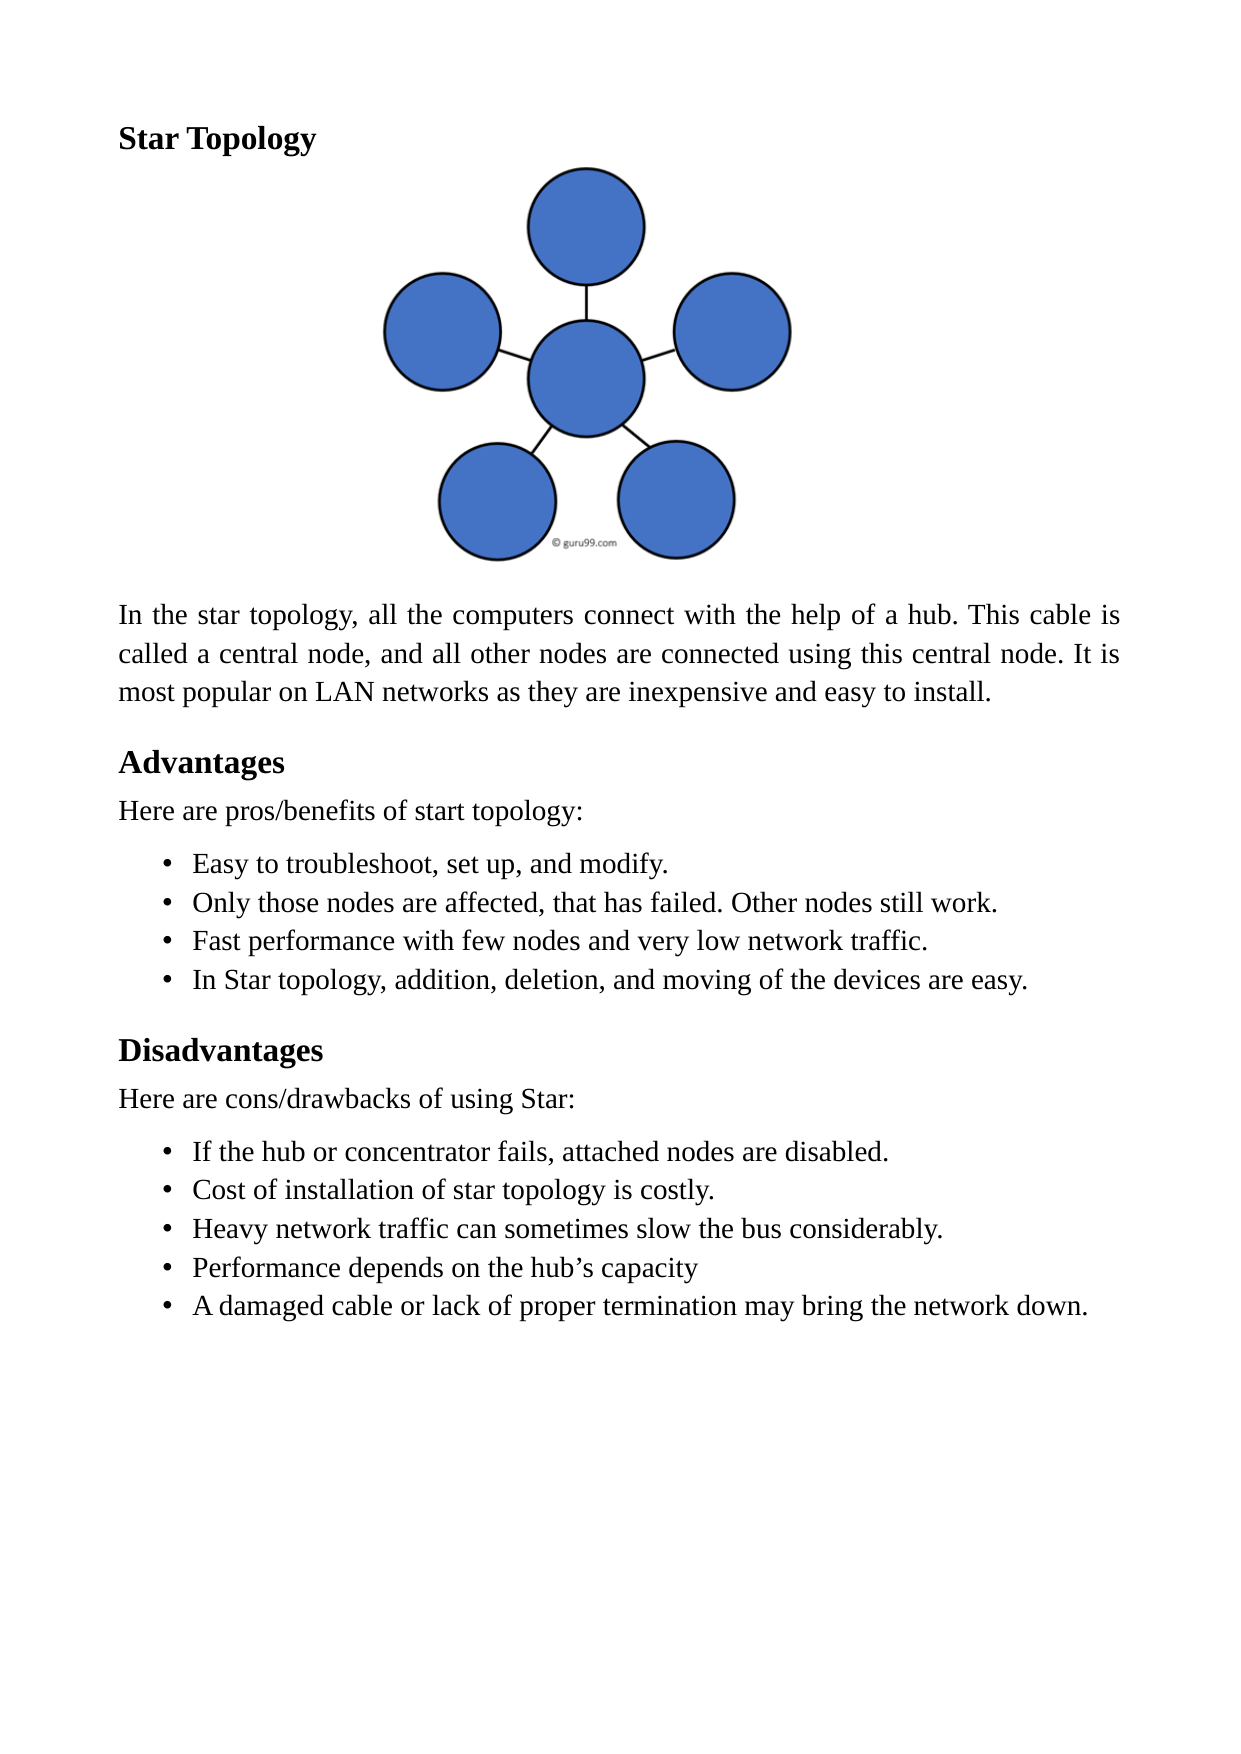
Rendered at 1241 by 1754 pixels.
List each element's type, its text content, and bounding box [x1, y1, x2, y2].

list If the hub or concentrator fails, attached nodes are disabled. [162, 1134, 1122, 1167]
list Performance depends on the hub’s capacity [162, 1250, 1122, 1283]
text Here are cons/drawbacks of using Star: [118, 1081, 1122, 1114]
text Here are pros/benefits of start topology: [118, 793, 1122, 827]
list Only those nodes are affected, that has failed. Other nodes still work. [162, 885, 1122, 918]
subtitle Star Topology [118, 118, 1122, 156]
text In the star topology, all the computers connect with the help of a hub. This cable is called a central node, and all other nodes are connected using this central node. It is most popular on LAN networks as they are inexpensive and easy to install. [118, 597, 1122, 708]
list In Star topology, addition, deletion, and moving of the devices are easy. [162, 962, 1122, 996]
picture [366, 158, 810, 571]
list Fast performance with few nodes and very low network traffic. [162, 923, 1122, 957]
subtitle Advantages [118, 742, 1122, 781]
subtitle Disadvantages [118, 1030, 1122, 1068]
list Cost of installation of star topology is costly. [162, 1172, 1122, 1206]
list Easy to troubleshoot, set up, and modify. [162, 846, 1122, 880]
list A damaged cable or lack of proper termination may bring the network down. [162, 1288, 1122, 1322]
list Heavy network traffic can sometimes slow the bus considerably. [162, 1211, 1122, 1245]
